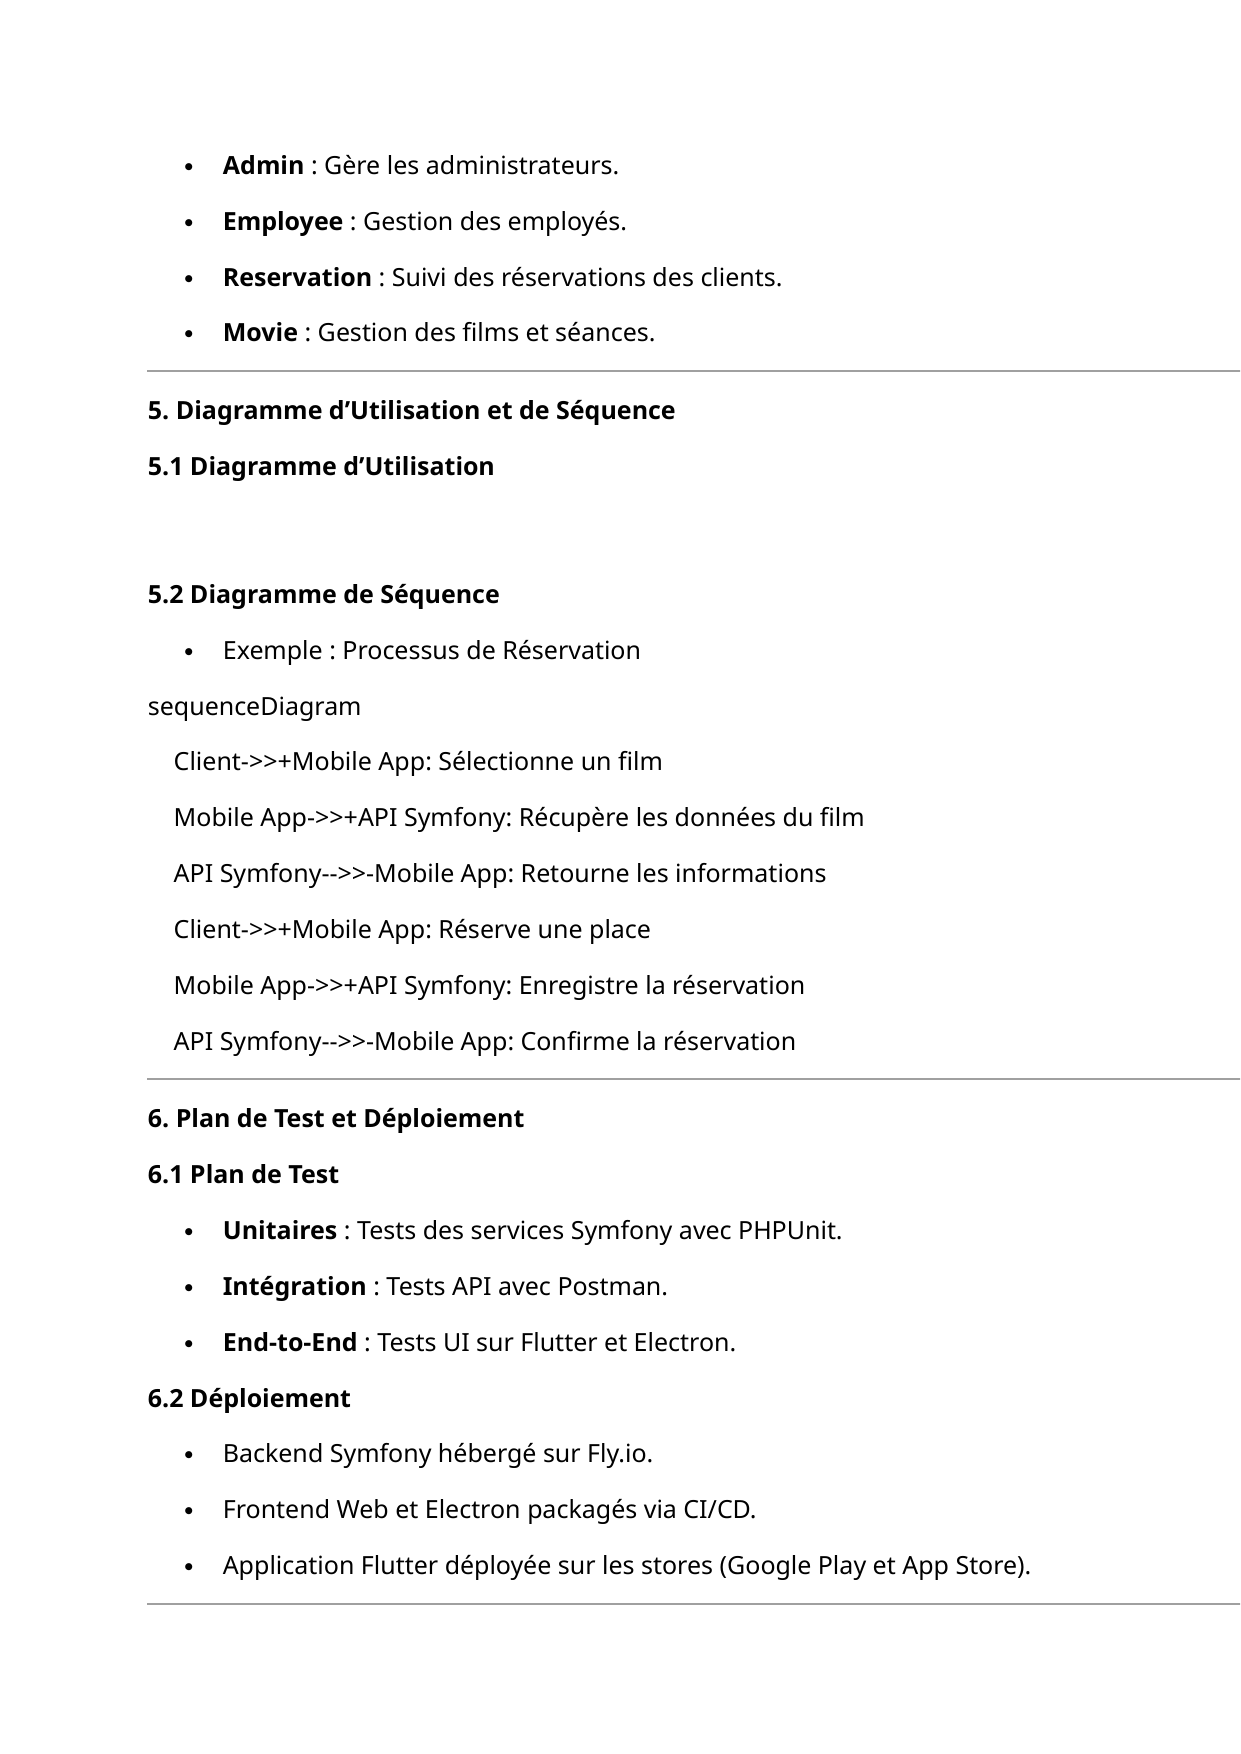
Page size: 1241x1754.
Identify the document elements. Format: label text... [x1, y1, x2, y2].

list Movie : Gestion des films et séances. [185, 315, 1093, 349]
list Unitaires : Tests des services Symfony avec PHPUnit. [185, 1213, 1093, 1247]
text API Symfony-->>-Mobile App: Retourne les informations [148, 856, 1093, 890]
text sequenceDiagram [148, 688, 1093, 722]
text 6. Plan de Test et Déploiement [148, 1101, 1093, 1135]
list Employee : Gestion des employés. [185, 203, 1093, 237]
list Reservation : Suivi des réservations des clients. [185, 259, 1093, 293]
text API Symfony-->>-Mobile App: Confirme la réservation [148, 1023, 1093, 1057]
text 5.1 Diagramme d’Utilisation [148, 449, 1093, 483]
list Application Flutter déployée sur les stores (Google Play et App Store). [185, 1548, 1093, 1582]
text Mobile App->>+API Symfony: Récupère les données du film [148, 800, 1093, 834]
list Frontend Web et Electron packagés via CI/CD. [185, 1492, 1093, 1526]
text 6.2 Déploiement [148, 1380, 1093, 1414]
text Mobile App->>+API Symfony: Enregistre la réservation [148, 967, 1093, 1001]
list Backend Symfony hébergé sur Fly.io. [185, 1436, 1093, 1470]
text 5. Diagramme d’Utilisation et de Séquence [148, 393, 1093, 427]
list Exemple : Processus de Réservation [185, 632, 1093, 666]
list End-to-End : Tests UI sur Flutter et Electron. [185, 1324, 1093, 1358]
text Client->>+Mobile App: Sélectionne un film [148, 744, 1093, 778]
text 5.2 Diagramme de Séquence [148, 577, 1093, 611]
list Admin : Gère les administrateurs. [185, 148, 1093, 182]
list Intégration : Tests API avec Postman. [185, 1269, 1093, 1303]
text 6.1 Plan de Test [148, 1157, 1093, 1191]
text Client->>+Mobile App: Réserve une place [148, 912, 1093, 946]
